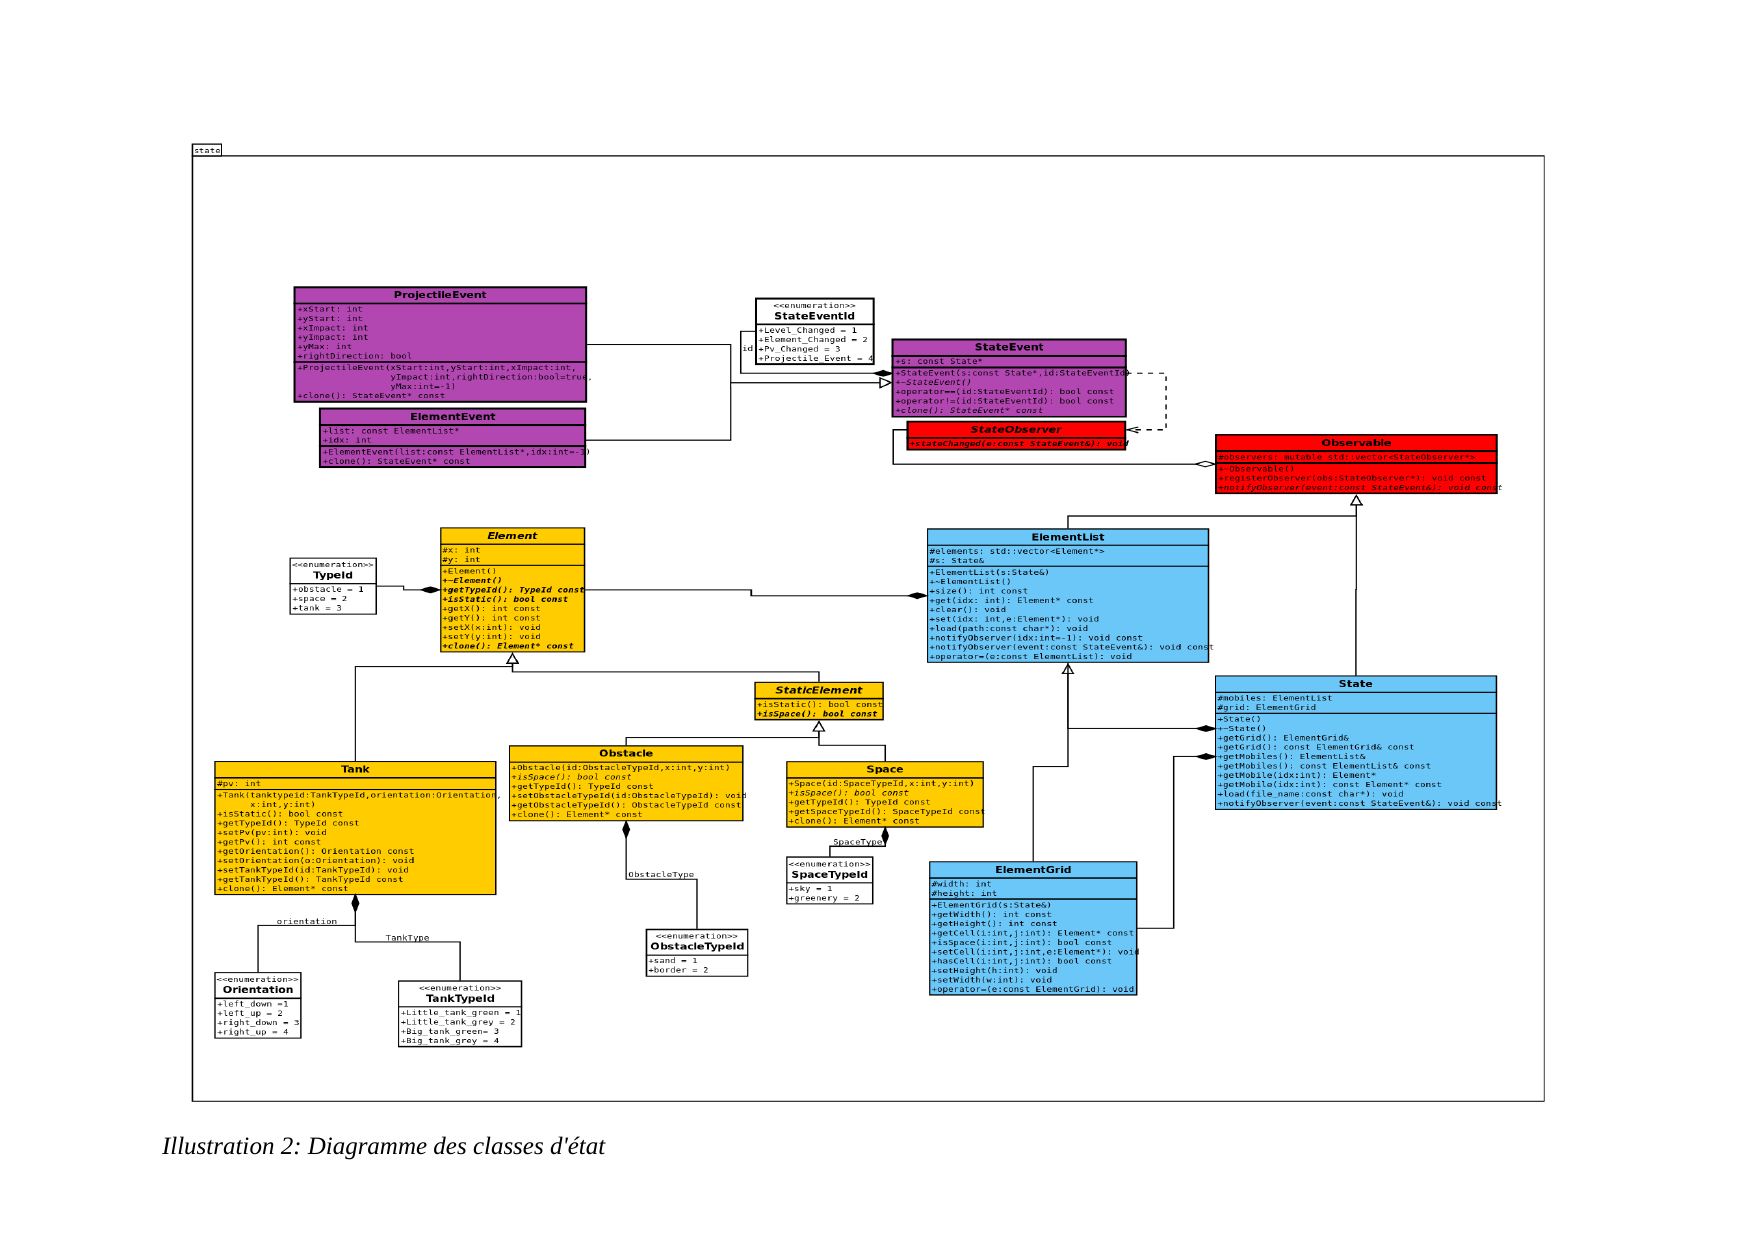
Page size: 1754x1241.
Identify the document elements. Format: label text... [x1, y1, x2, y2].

picture [191, 143, 1545, 1102]
text Illustration 2: Diagramme des classes d'état [162, 141, 1589, 1159]
